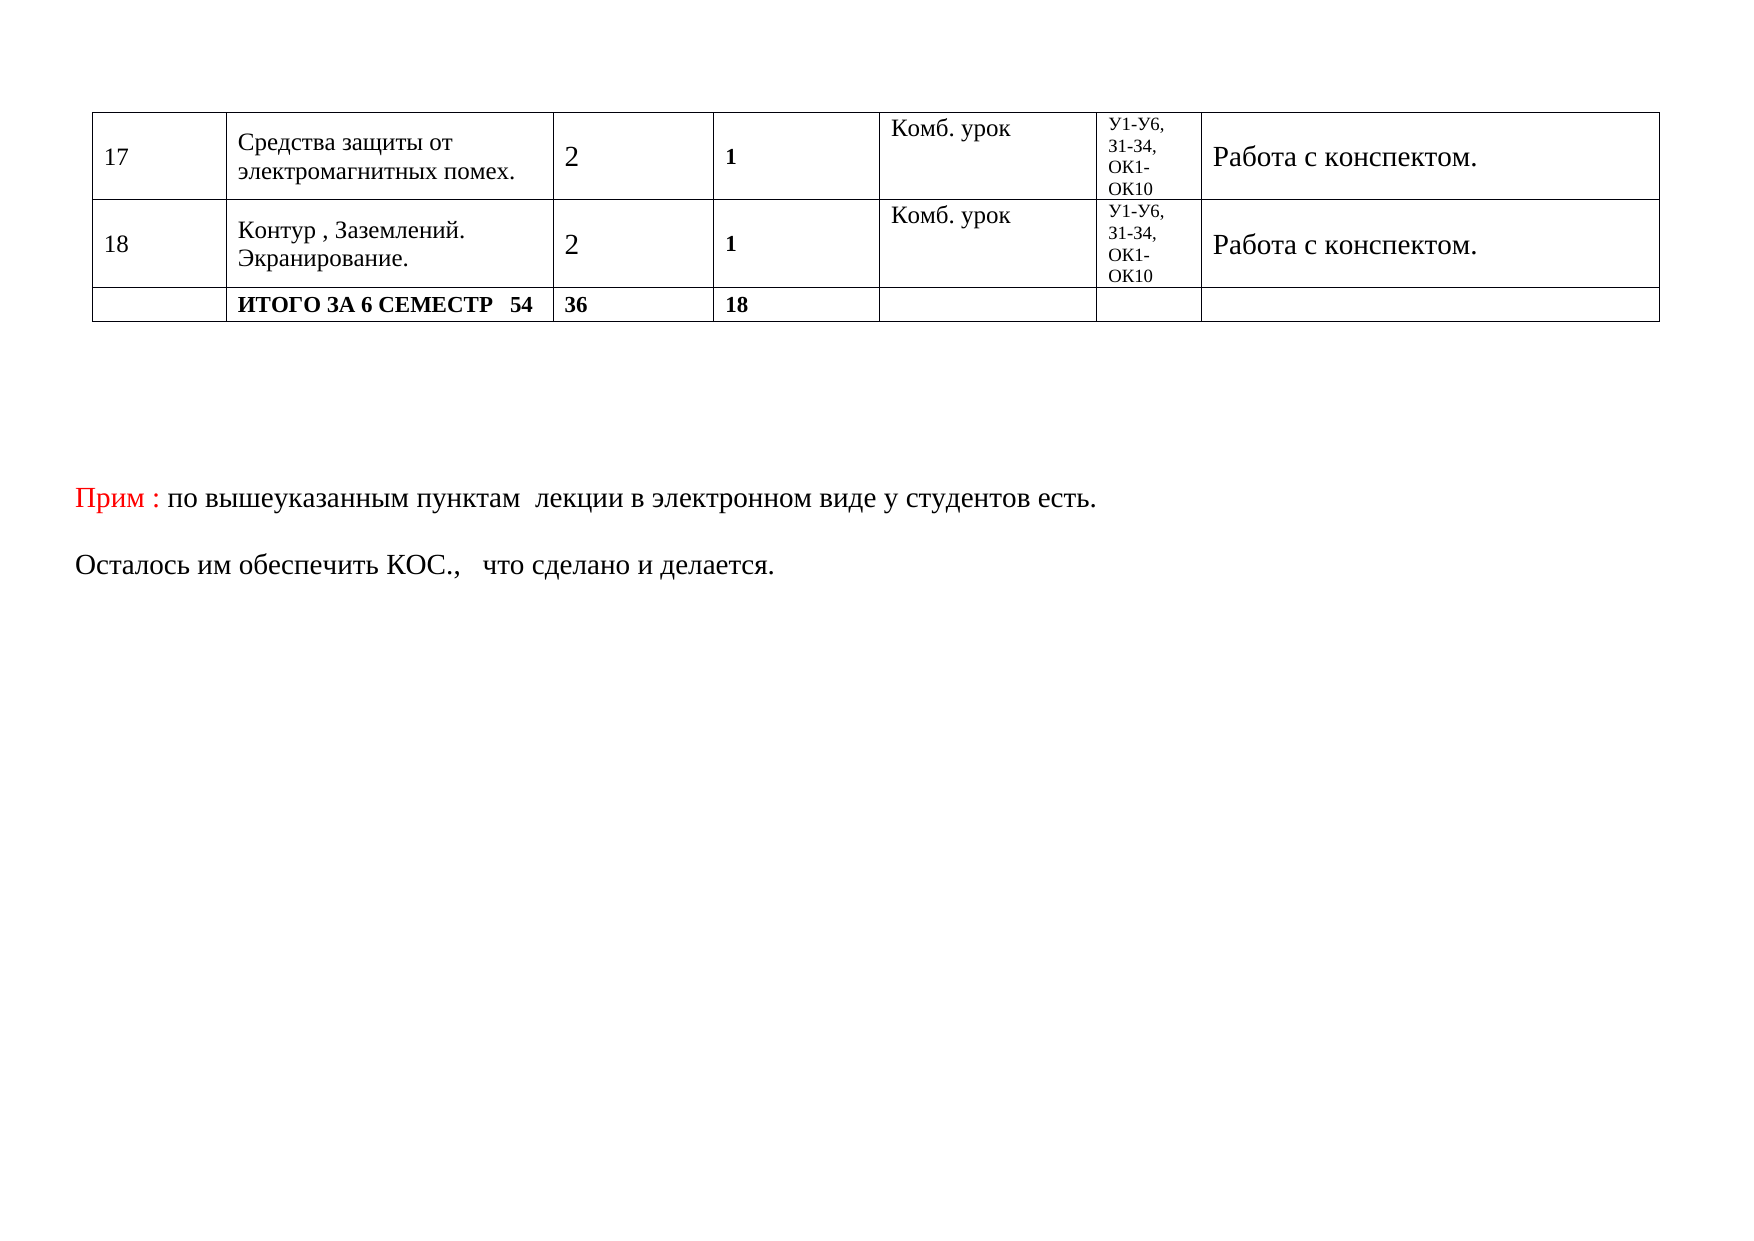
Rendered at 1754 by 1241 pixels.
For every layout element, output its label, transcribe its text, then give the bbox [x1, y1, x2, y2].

table_cell 2 [554, 113, 713, 199]
table_cell Комб. урок [880, 113, 1096, 199]
table_cell У1-У6, З1-З4, ОК1-ОК10 [1097, 200, 1201, 287]
text Осталось им обеспечить КОС., что сделано и делается. [75, 547, 1679, 581]
table_cell 1 [714, 113, 879, 199]
table_cell Работа с конспектом. [1202, 200, 1659, 287]
text Прим : по вышеуказанным пунктам лекции в электронном виде у студентов есть. [75, 480, 1679, 514]
table_cell 18 [93, 200, 226, 287]
table_cell ИТОГО ЗА 6 СЕМЕСТР 54 [227, 288, 553, 321]
table_cell [880, 288, 1096, 321]
table_cell 17 [93, 113, 226, 199]
table_cell Средства защиты от электромагнитных помех. [227, 113, 553, 199]
table_cell [93, 288, 226, 321]
table_cell [1097, 288, 1201, 321]
table_cell [1202, 288, 1659, 321]
table_cell 2 [554, 200, 713, 287]
table_cell 1 [714, 200, 879, 287]
table_cell Комб. урок [880, 200, 1096, 287]
table_cell Работа с конспектом. [1202, 113, 1659, 199]
table_cell 36 [554, 288, 713, 321]
table_cell Контур , Заземлений. Экранирование. [227, 200, 553, 287]
table_cell У1-У6, З1-З4, ОК1-ОК10 [1097, 113, 1201, 199]
table_cell 18 [714, 288, 879, 321]
